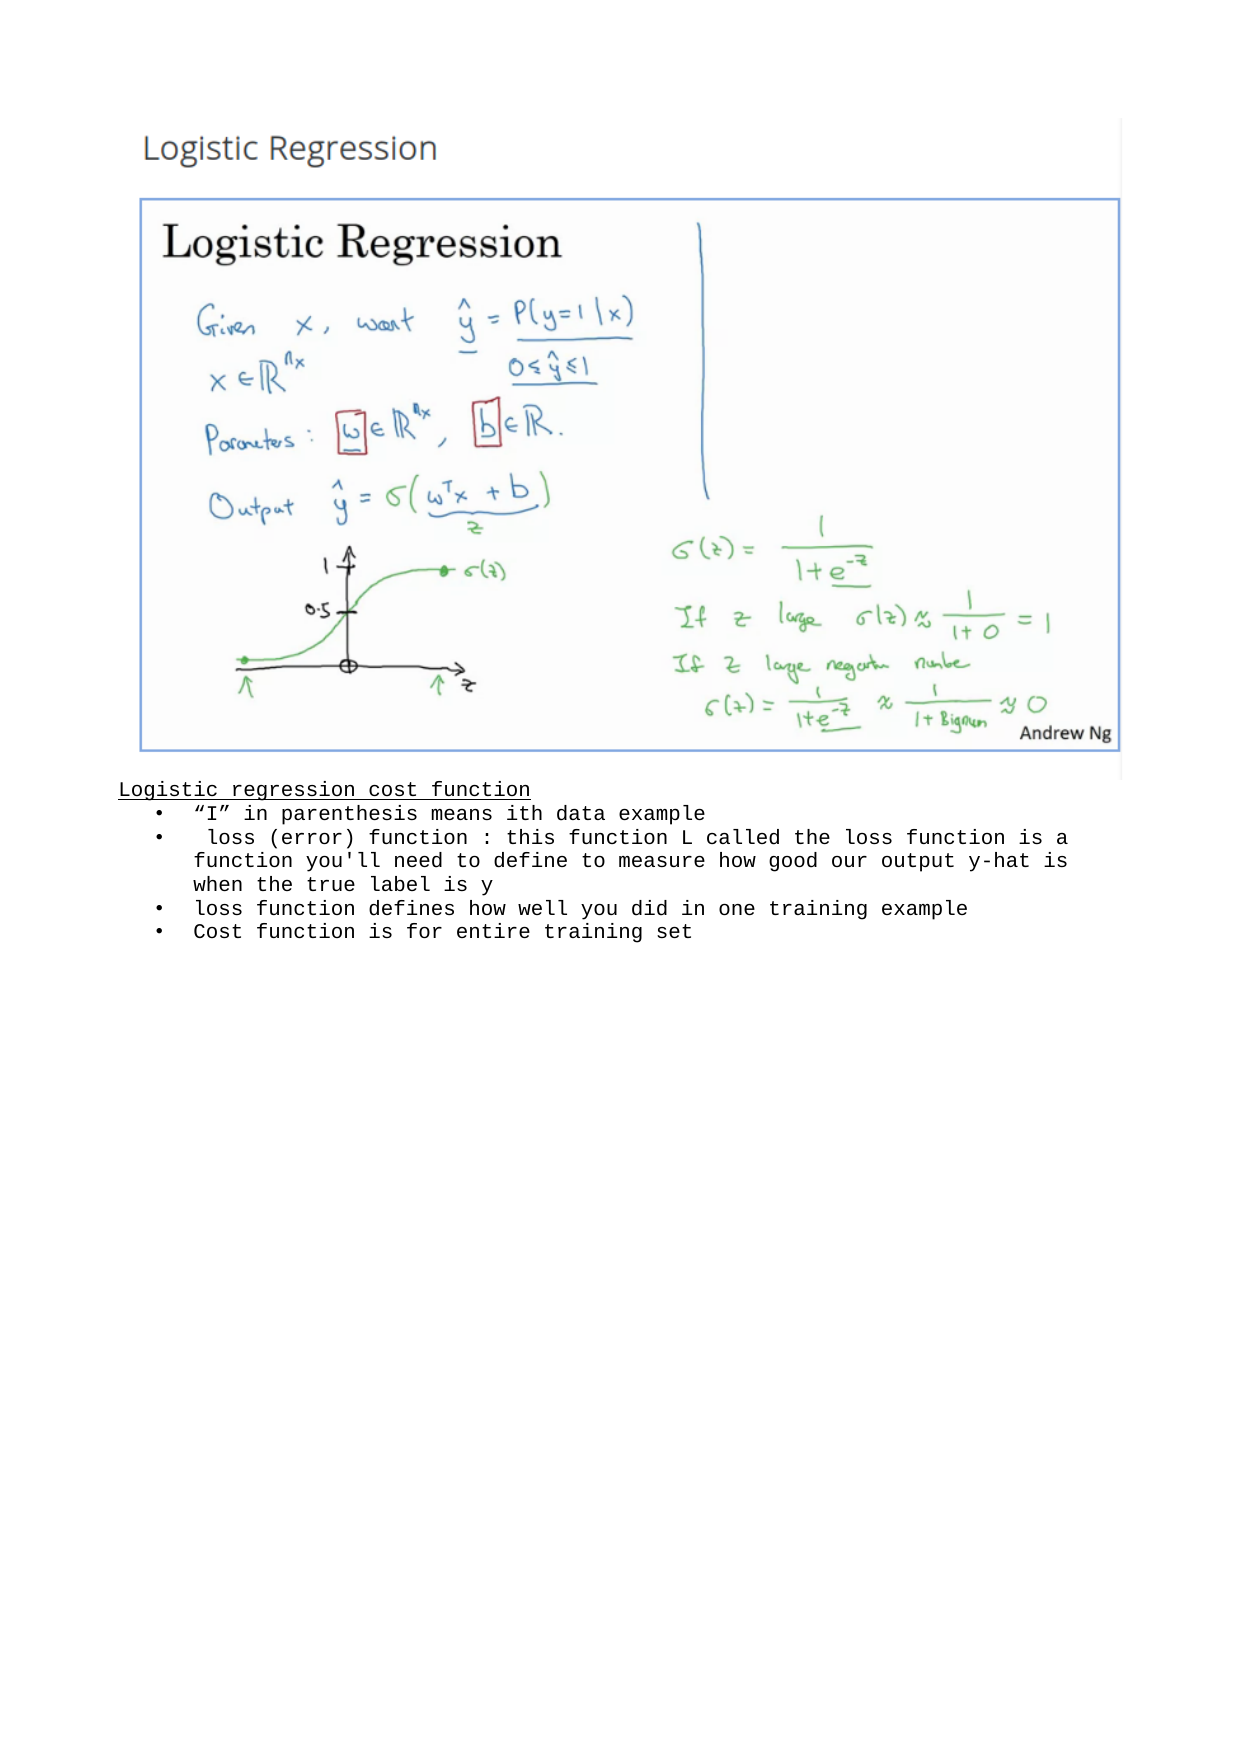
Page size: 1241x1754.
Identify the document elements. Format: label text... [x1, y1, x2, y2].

list loss (error) function : this function L called the loss function is a function you'll need to define to measure how good our output y-hat is when the true label is y [156, 827, 1122, 898]
picture [118, 118, 1123, 780]
list loss function defines how well you did in one training example [156, 898, 1122, 921]
list Cost function is for entire training set [156, 921, 1122, 945]
text Logistic regression cost function [118, 780, 1122, 803]
list “I” in parenthesis means ith data example [156, 803, 1122, 827]
